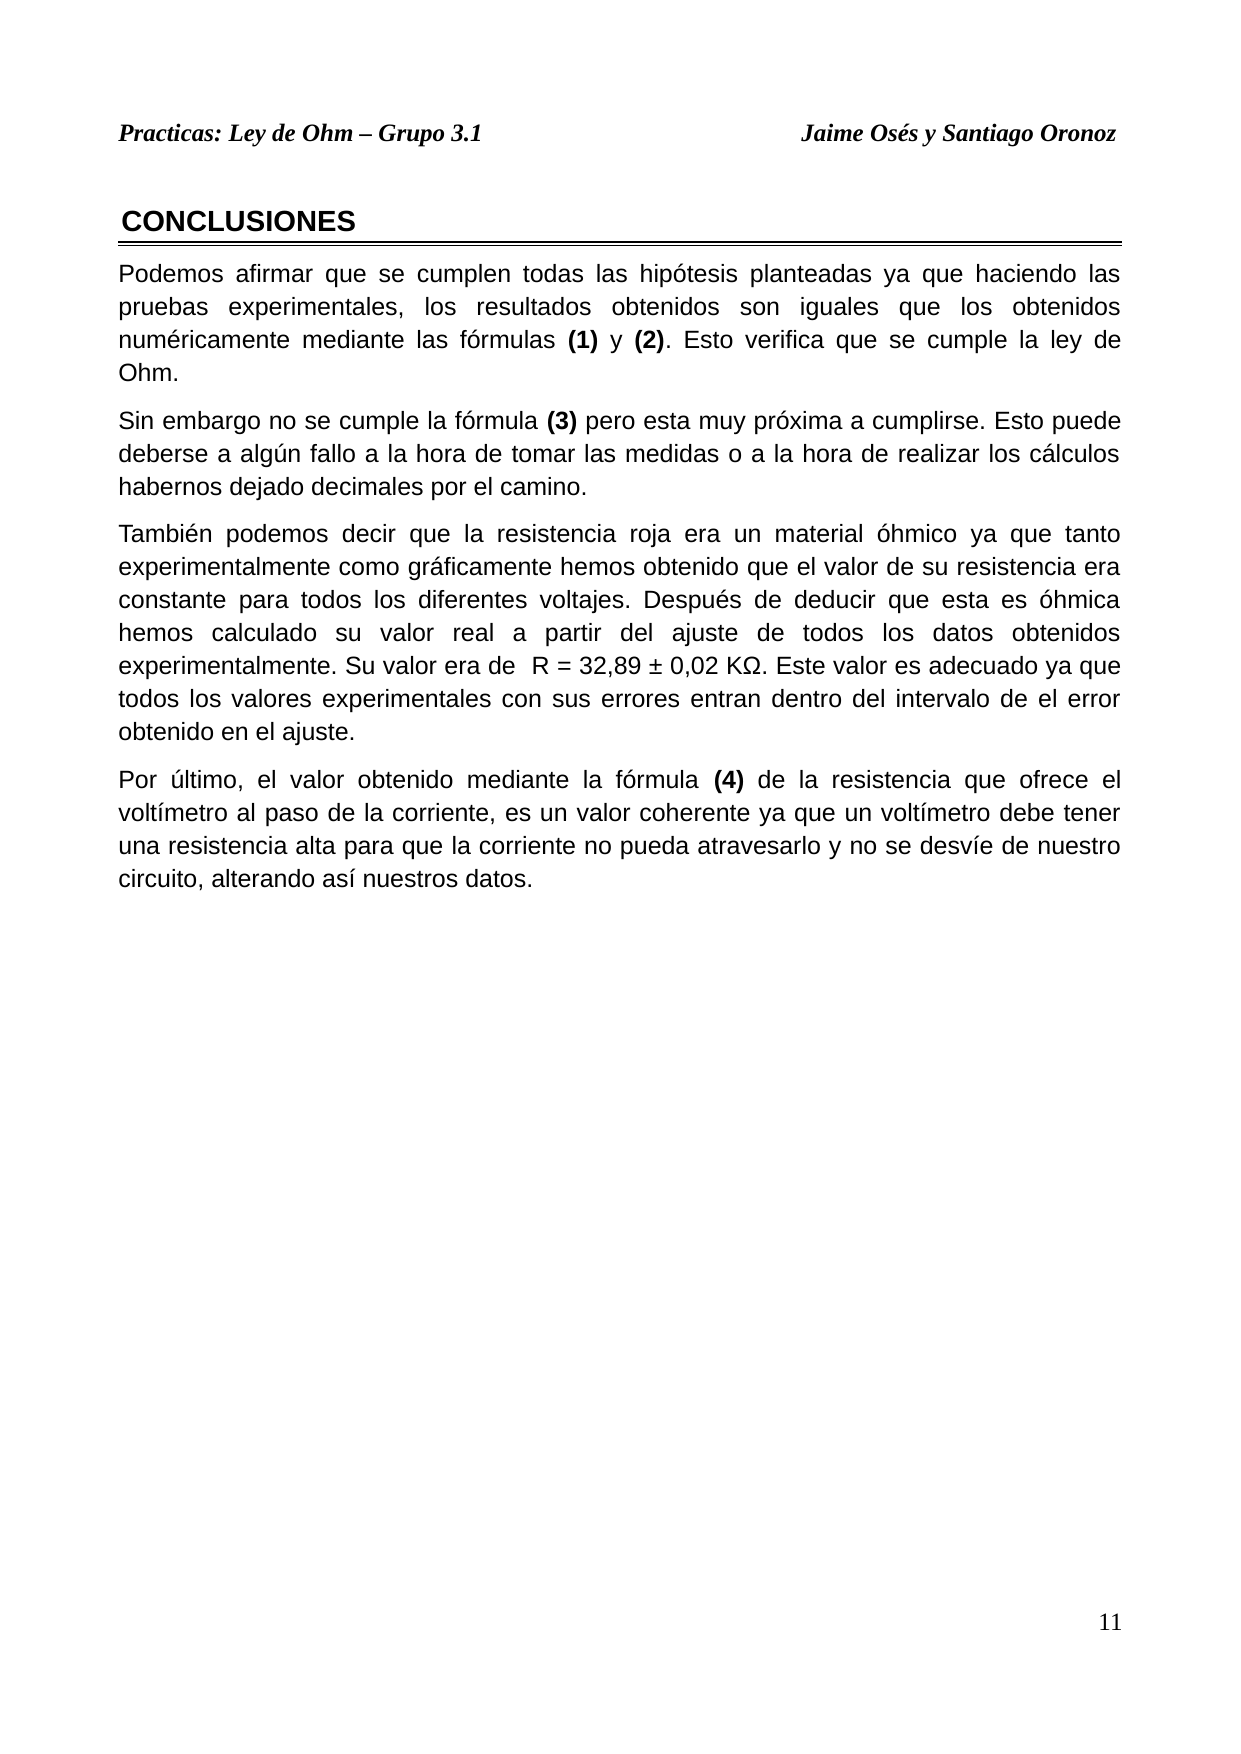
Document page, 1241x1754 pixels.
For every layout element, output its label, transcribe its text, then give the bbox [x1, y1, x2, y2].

text También podemos decir que la resistencia roja era un material óhmico ya que tanto experimentalmente como gráficamente hemos obtenido que el valor de su resistencia era constante para todos los diferentes voltajes. Después de deducir que esta es óhmica hemos calculado su valor real a partir del ajuste de todos los datos obtenidos experimentalmente. Su valor era de R = 32,89 ± 0,02 KΩ. Este valor es adecuado ya que todos los valores experimentales con sus errores entran dentro del intervalo de el error obtenido en el ajuste. [118, 519, 1122, 746]
text Podemos afirmar que se cumplen todas las hipótesis planteadas ya que haciendo las pruebas experimentales, los resultados obtenidos son iguales que los obtenidos numéricamente mediante las fórmulas (1) y (2). Esto verifica que se cumple la ley de Ohm. [118, 259, 1122, 387]
text Sin embargo no se cumple la fórmula (3) pero esta muy próxima a cumplirse. Esto puede deberse a algún fallo a la hora de tomar las medidas o a la hora de realizar los cálculos habernos dejado decimales por el camino. [118, 406, 1122, 500]
subtitle CONCLUSIONES [118, 201, 1122, 241]
text Por último, el valor obtenido mediante la fórmula (4) de la resistencia que ofrece el voltímetro al paso de la corriente, es un valor coherente ya que un voltímetro debe tener una resistencia alta para que la corriente no pueda atravesarlo y no se desvíe de nuestro circuito, alterando así nuestros datos. [118, 765, 1122, 893]
